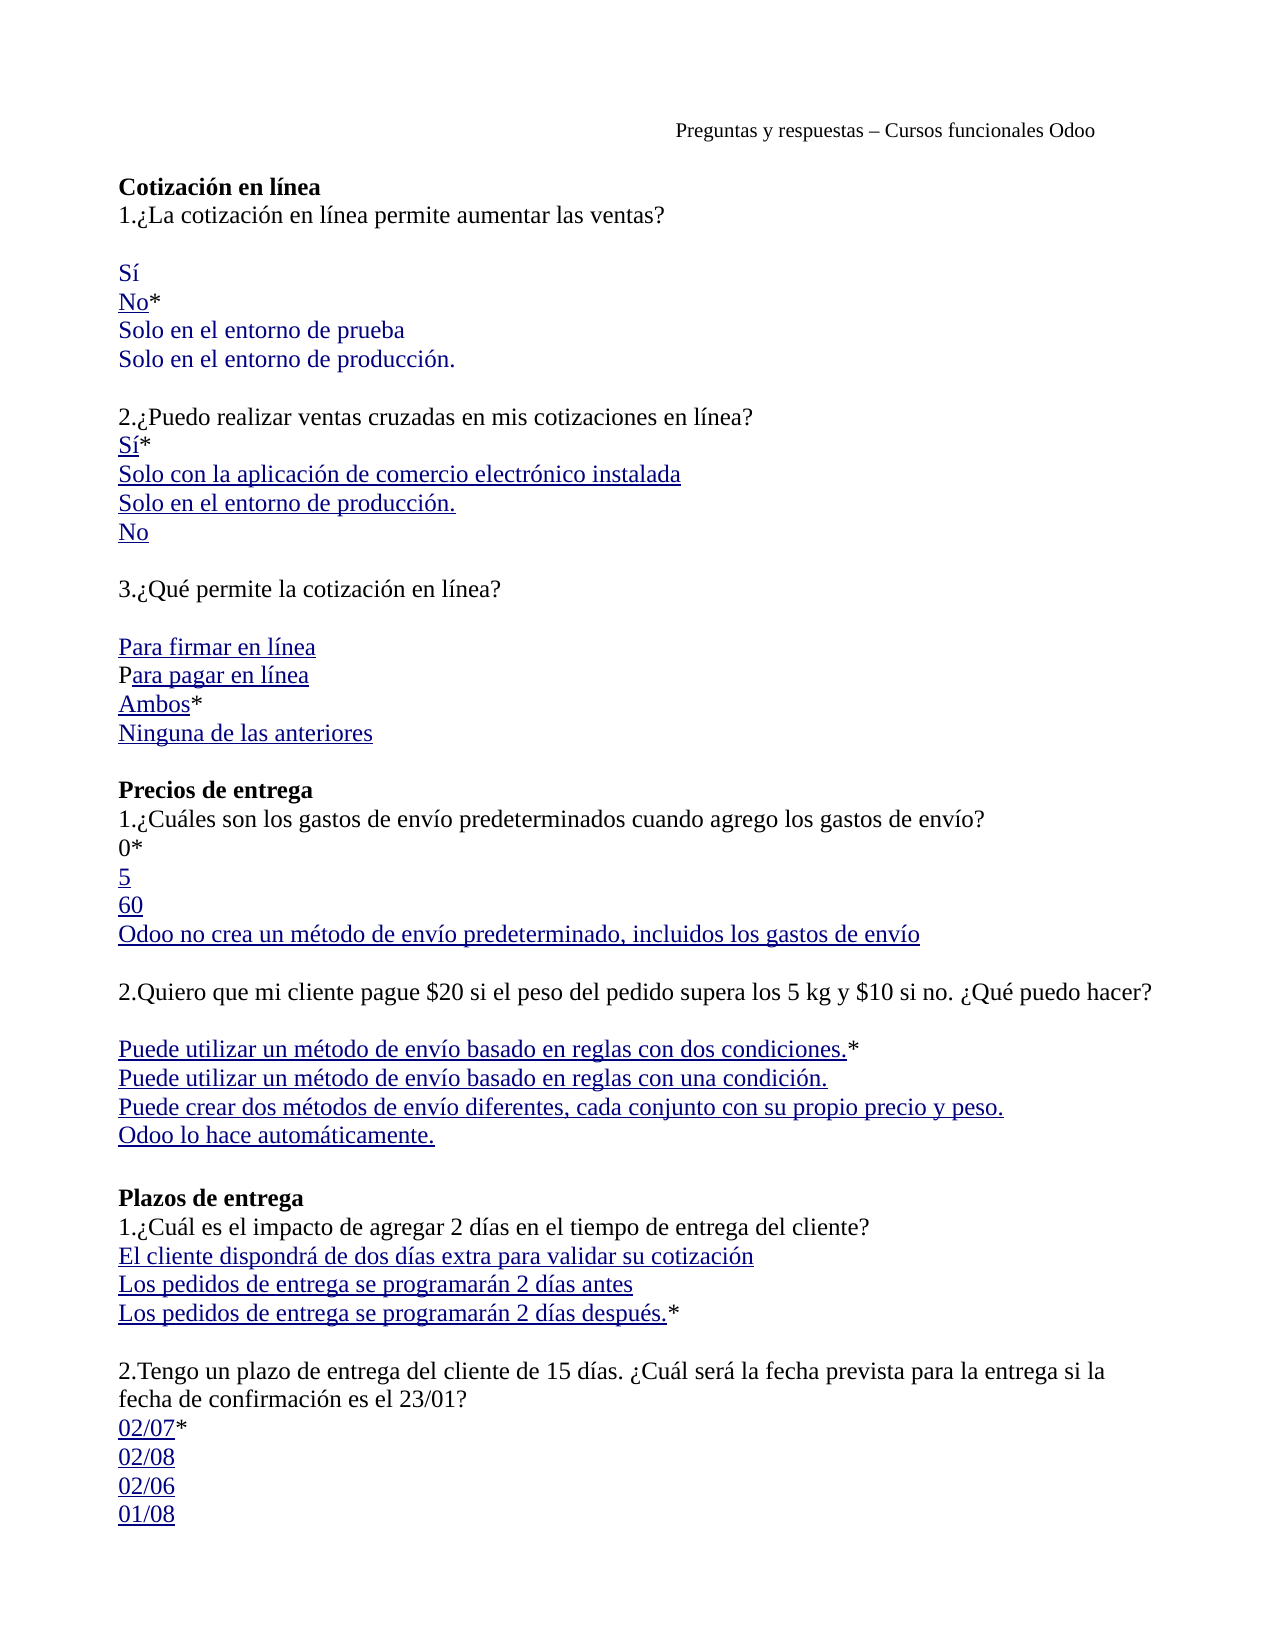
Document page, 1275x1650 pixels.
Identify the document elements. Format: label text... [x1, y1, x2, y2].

text 02/06 [118, 1471, 1157, 1499]
text 2.Tengo un plazo de entrega del cliente de 15 días. ¿Cuál será la fecha prevista para la entrega si la fecha de confirmación es el 23/01? [118, 1356, 1157, 1413]
text Odoo no crea un método de envío predeterminado, incluidos los gastos de envío [118, 919, 1157, 948]
text Solo con la aplicación de comercio electrónico instalada [118, 459, 1157, 488]
text 1.¿Cuál es el impacto de agregar 2 días en el tiempo de entrega del cliente? El cliente dispondrá de dos días extra para validar su cotización [118, 1212, 1157, 1269]
text 1.¿Cuáles son los gastos de envío predeterminados cuando agrego los gastos de envío? [118, 804, 1157, 833]
text No [118, 517, 1157, 545]
text Plazos de entrega [118, 1183, 1157, 1212]
text Ambos* [118, 689, 1157, 718]
text Odoo lo hace automáticamente. [118, 1120, 1157, 1149]
text Sí [118, 229, 1157, 287]
text 2.Quiero que mi cliente pague $20 si el peso del pedido supera los 5 kg y $10 si no. ¿Qué puedo hacer? [118, 977, 1157, 1005]
text Sí* [118, 430, 1157, 459]
text 60 [118, 890, 1157, 919]
text Puede utilizar un método de envío basado en reglas con una condición. [118, 1063, 1157, 1092]
text Precios de entrega [118, 775, 1157, 804]
text Para firmar en línea [118, 603, 1157, 660]
text Solo en el entorno de producción. [118, 488, 1157, 517]
text Solo en el entorno de prueba [118, 315, 1157, 344]
text No* [118, 287, 1157, 315]
text 02/07* [118, 1413, 1157, 1442]
text 1.¿La cotización en línea permite aumentar las ventas? [118, 200, 1157, 229]
text 01/08 [118, 1499, 1157, 1528]
text Puede crear dos métodos de envío diferentes, cada conjunto con su propio precio y peso. [118, 1092, 1157, 1120]
text 3.¿Qué permite la cotización en línea? [118, 574, 1157, 603]
text 0* 5 [118, 833, 1157, 890]
text Los pedidos de entrega se programarán 2 días antes [118, 1269, 1157, 1298]
text Cotización en línea [118, 172, 1157, 200]
text 02/08 [118, 1442, 1157, 1471]
text 2.¿Puedo realizar ventas cruzadas en mis cotizaciones en línea? [118, 402, 1157, 430]
text Los pedidos de entrega se programarán 2 días después.* [118, 1298, 1157, 1327]
text Para pagar en línea [118, 660, 1157, 689]
text Ninguna de las anteriores [118, 718, 1157, 747]
text Puede utilizar un método de envío basado en reglas con dos condiciones.* [118, 1005, 1157, 1063]
text Solo en el entorno de producción. [118, 344, 1157, 373]
